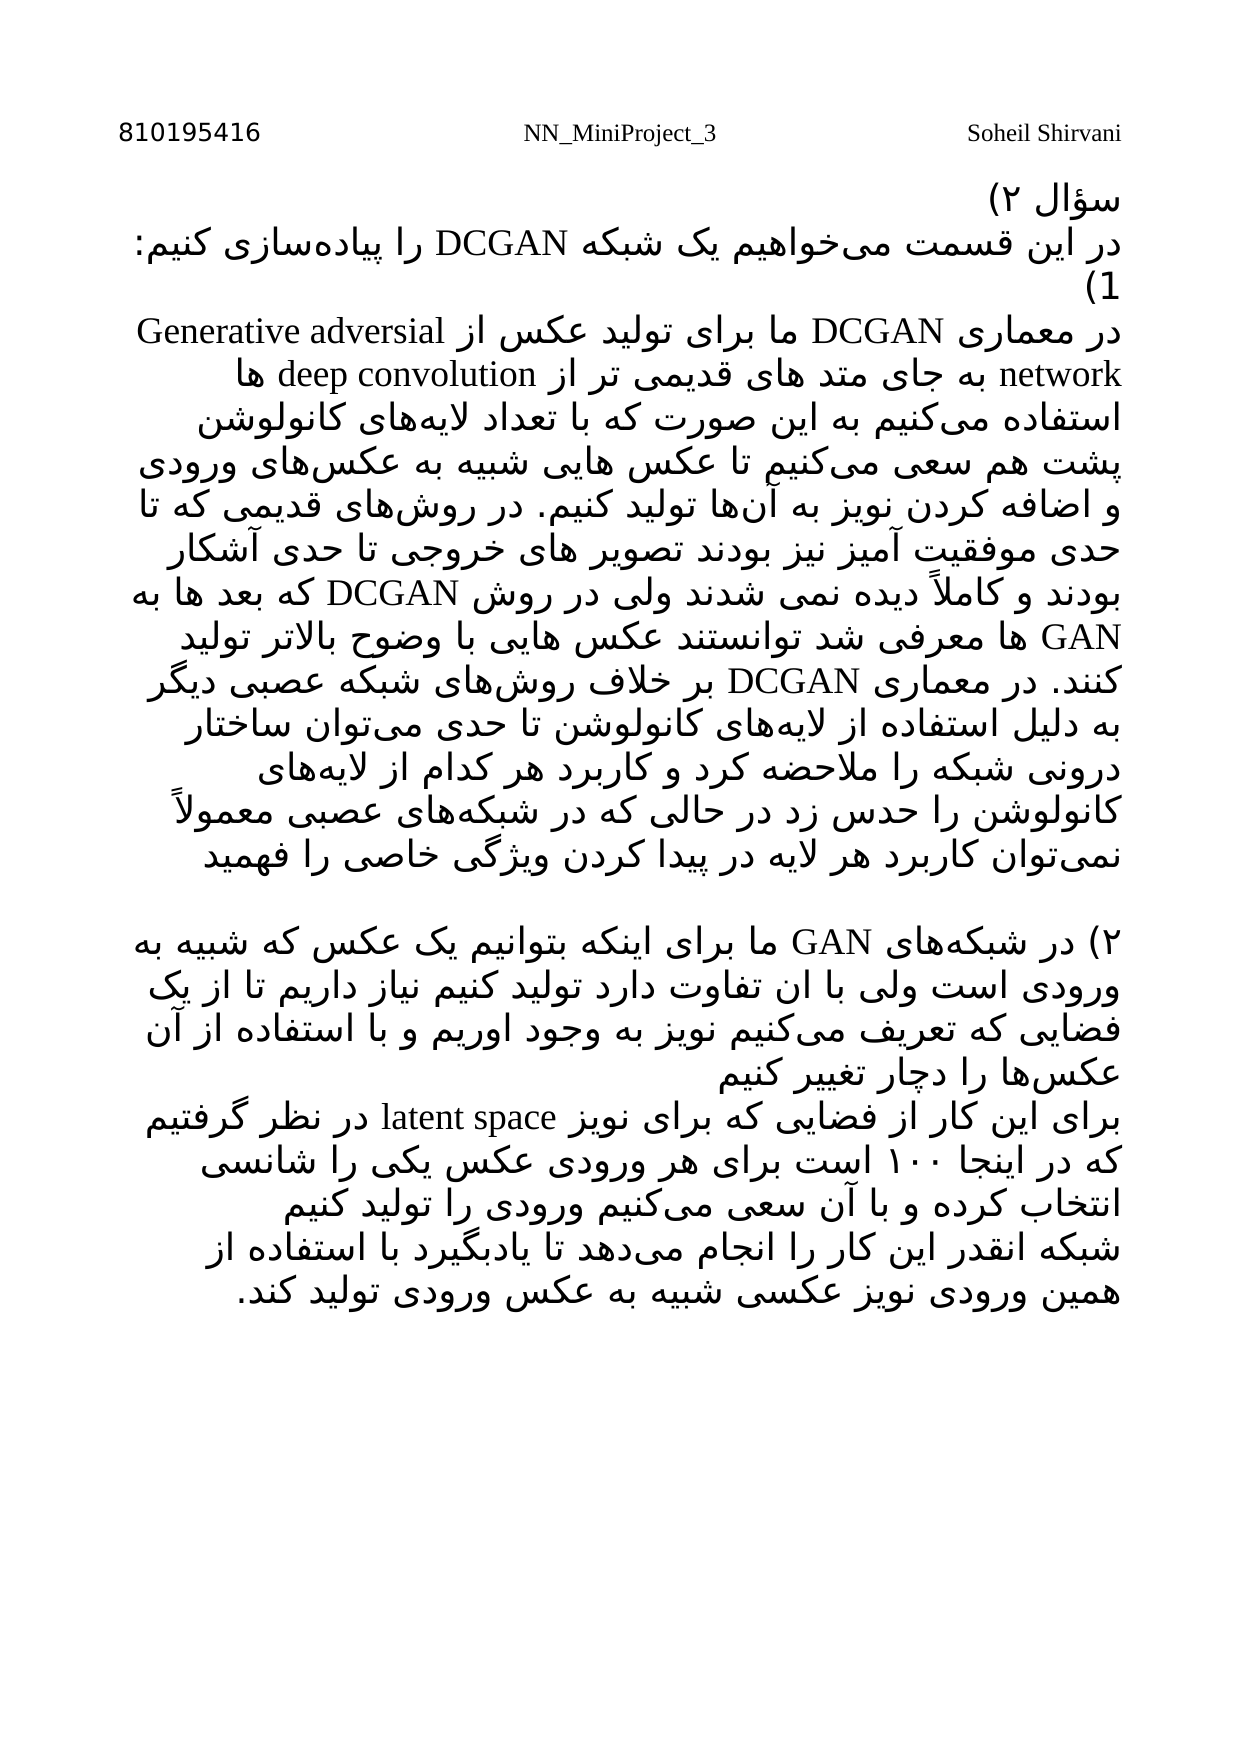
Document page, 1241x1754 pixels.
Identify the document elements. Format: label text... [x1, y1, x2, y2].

text سؤال ۲) [118, 177, 1122, 221]
text در این قسمت می‌خواهیم یک شبکه DCGAN را پیاده‌سازی کنیم: [118, 221, 1122, 264]
text شبکه انقدر این کار را انجام می‌دهد تا یادبگیرد با استفاده از همین ورودی نویز عکسی شبیه به عکس ورودی تولید کند. [118, 1226, 1122, 1313]
text 1) [118, 264, 1122, 308]
text در معماری DCGAN ما برای تولید عکس از Generative adversial network به جای متد های قدیمی تر از deep convolution ها استفاده می‌کنیم به این صورت که با تعداد لایه‌های کانولوشن پشت هم سعی می‌کنیم تا عکس هایی شبیه به عکس‌های ورودی و اضافه کردن نویز به آن‌ها تولید کنیم. در روش‌های قدیمی که تا حدی موفقیت آمیز نیز بودند تصویر های خروجی تا حدی آشکار بودند و کاملاً دیده نمی شدند ولی در روش DCGAN که بعد ها به GAN ها معرفی شد توانستند عکس هایی با وضوح بالاتر تولید کنند. در معماری DCGAN بر خلاف روش‌های شبکه عصبی دیگر به دلیل استفاده از لایه‌های کانولوشن تا حدی می‌توان ساختار درونی شبکه را ملاحضه کرد و کاربرد هر کدام از لایه‌های کانولوشن را حدس زد در حالی که در شبکه‌های عصبی معمولاً نمی‌توان کاربرد هر لایه در پیدا کردن ویژگی خاصی را فهمید [118, 308, 1122, 876]
text ۲) در شبکه‌های GAN ما برای اینکه بتوانیم یک عکس که شبیه به ورودی است ولی با ان تفاوت دارد تولید کنیم نیاز داریم تا از یک فضایی که تعریف می‌کنیم نویز به وجود اوریم و با استفاده از آن عکس‌ها را دچار تغییر کنیم [118, 919, 1122, 1094]
text برای این کار از فضایی که برای نویز latent space در نظر گرفتیم که در اینجا ۱۰۰ است برای هر ورودی عکس یکی را شانسی انتخاب کرده و با آن سعی می‌کنیم ورودی را تولید کنیم [118, 1094, 1122, 1226]
